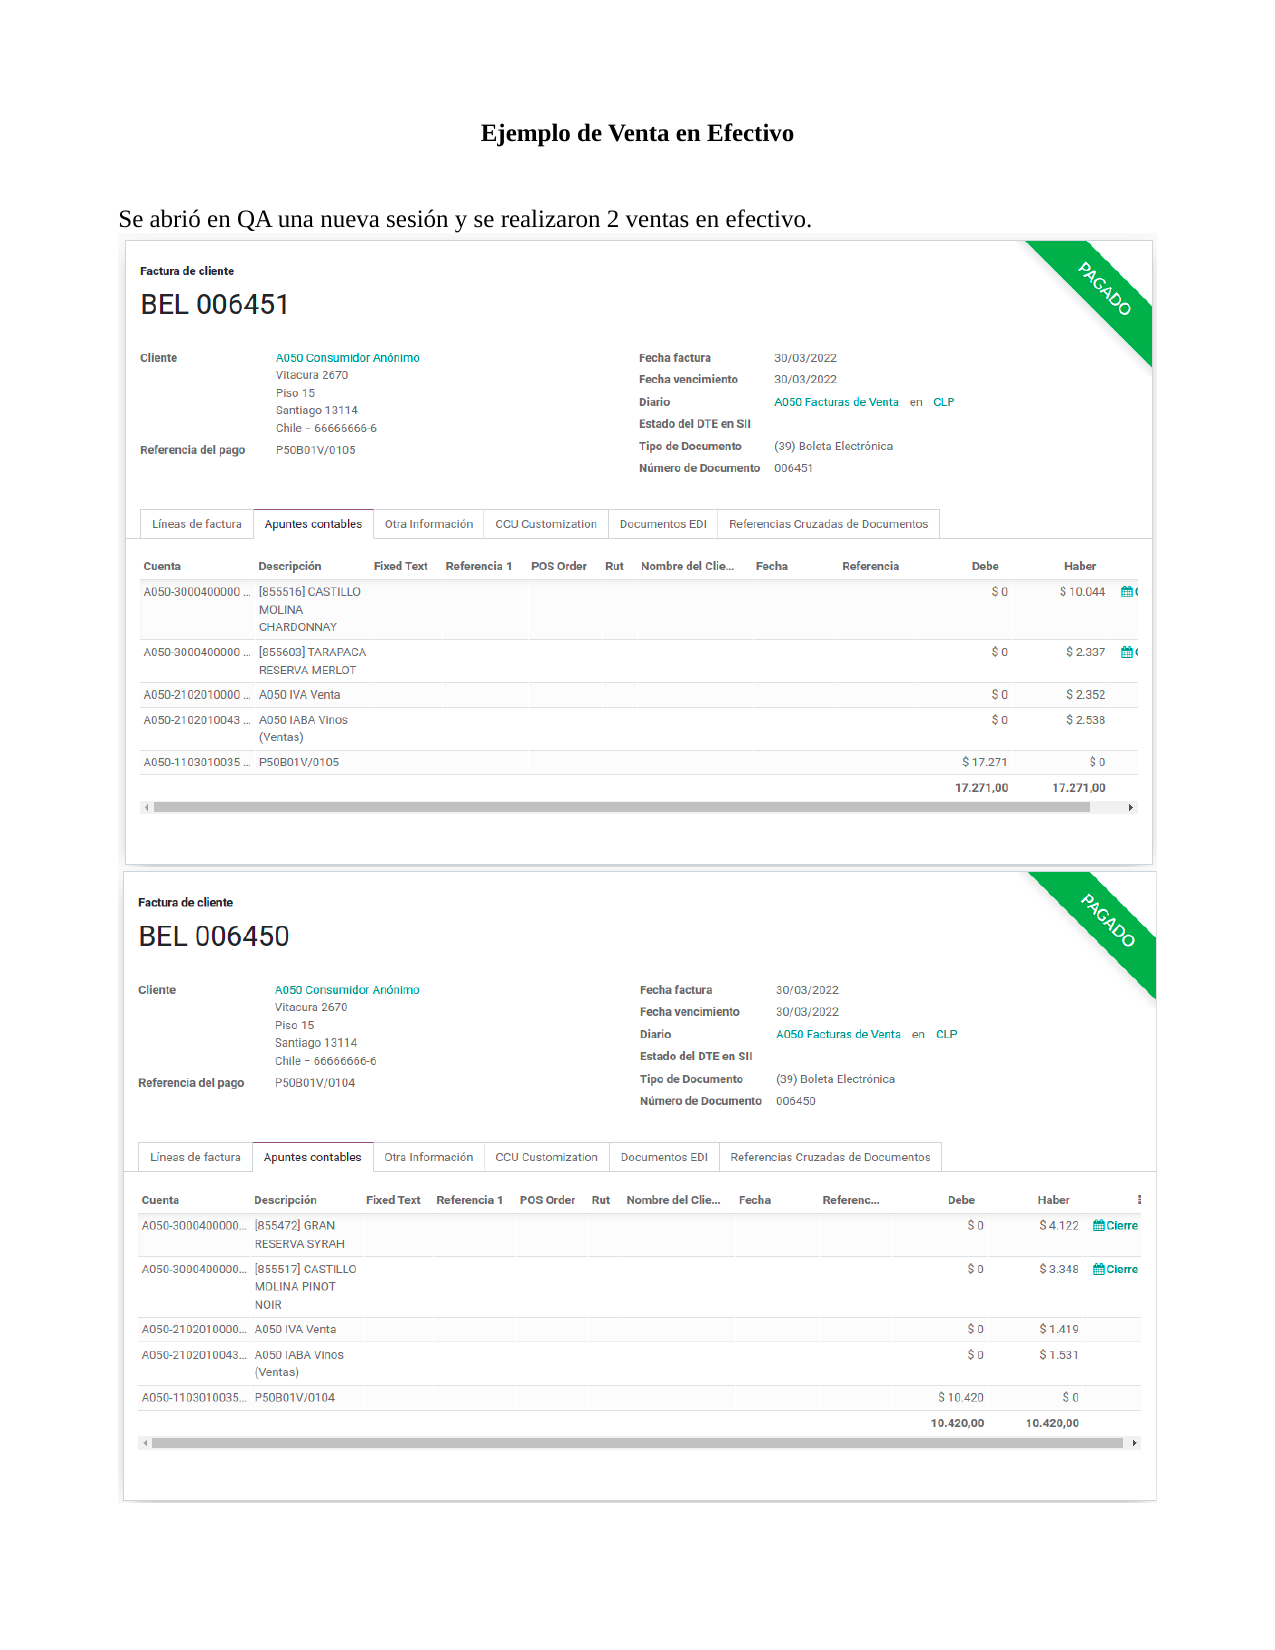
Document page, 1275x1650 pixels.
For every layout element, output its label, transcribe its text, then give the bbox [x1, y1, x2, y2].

picture [118, 233, 1157, 1503]
text Se abrió en QA una nueva sesión y se realizaron 2 ventas en efectivo. [118, 204, 1157, 233]
text Ejemplo de Venta en Efectivo [118, 118, 1157, 147]
